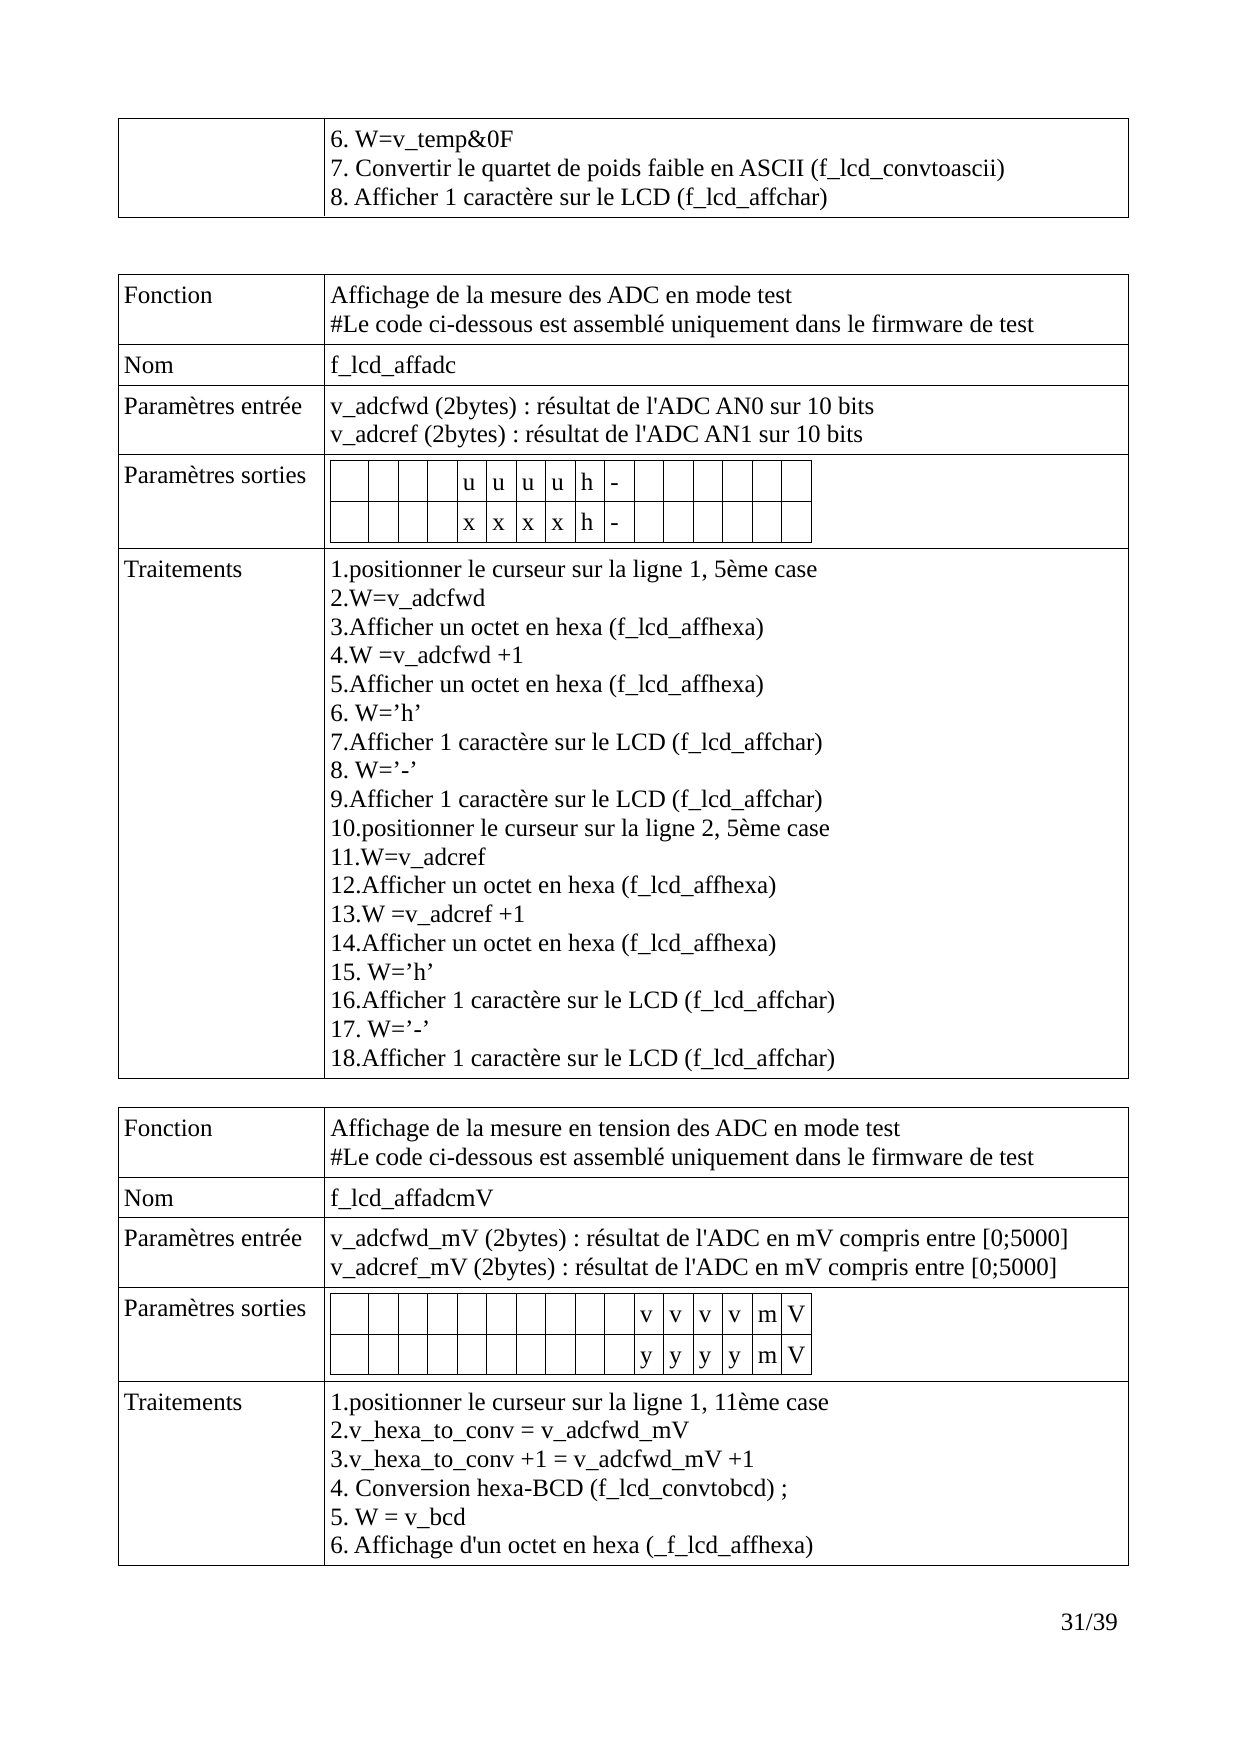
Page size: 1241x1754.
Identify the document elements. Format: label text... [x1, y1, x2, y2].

table_header v [635, 1294, 663, 1333]
table_header [546, 1294, 575, 1333]
table_header [458, 1294, 486, 1333]
table_header u [517, 461, 545, 501]
table_cell [325, 455, 1128, 548]
table_cell y [664, 1335, 693, 1374]
table_cell [458, 1335, 486, 1374]
table_header [331, 1294, 368, 1333]
table_cell - [605, 502, 634, 542]
table_header [664, 461, 693, 501]
table_cell [694, 502, 722, 542]
table_header [753, 461, 781, 501]
table_cell [723, 502, 752, 542]
table_header [782, 461, 811, 501]
table_header [635, 461, 663, 501]
table_cell [428, 502, 457, 542]
table_cell 1.positionner le curseur sur la ligne 1, 5ème case 2.W=v_adcfwd 3.Afficher un octet en hexa (f_lcd_affhexa) 4.W =v_adcfwd +1 5.Afficher un octet en hexa (f_lcd_affhexa) 6. W=’h’ 7.Afficher 1 caractère sur le LCD (f_lcd_affchar) 8. W=’-’ 9.Afficher 1 caractère sur le LCD (f_lcd_affchar) 10.positionner le curseur sur la ligne 2, 5ème case 11.W=v_adcref 12.Afficher un octet en hexa (f_lcd_affhexa) 13.W =v_adcref +1 14.Afficher un octet en hexa (f_lcd_affhexa) 15. W=’h’ 16.Afficher 1 caractère sur le LCD (f_lcd_affchar) 17. W=’-’ 18.Afficher 1 caractère sur le LCD (f_lcd_affchar) [325, 549, 1128, 1078]
table_header [517, 1294, 545, 1333]
table_cell v_adcfwd (2bytes) : résultat de l'ADC AN0 sur 10 bits v_adcref (2bytes) : résultat de l'ADC AN1 sur 10 bits [325, 386, 1128, 454]
table_header [331, 461, 368, 501]
table_cell x [458, 502, 486, 542]
table_cell y [635, 1335, 663, 1374]
table_cell Paramètres sorties [119, 455, 324, 548]
table_cell [428, 1335, 457, 1374]
table_header [399, 461, 427, 501]
table_cell 6. W=v_temp&0F 7. Convertir le quartet de poids faible en ASCII (f_lcd_convtoascii) 8. Afficher 1 caractère sur le LCD (f_lcd_affchar) [325, 119, 1128, 216]
table_header v [664, 1294, 693, 1333]
table_cell x [517, 502, 545, 542]
table_cell 1.positionner le curseur sur la ligne 1, 11ème case 2.v_hexa_to_conv = v_adcfwd_mV 3.v_hexa_to_conv +1 = v_adcfwd_mV +1 4. Conversion hexa-BCD (f_lcd_convtobcd) ; 5. W = v_bcd 6. Affichage d'un octet en hexa (_f_lcd_affhexa) [325, 1382, 1128, 1565]
table_header [369, 1294, 398, 1333]
table_cell Traitements [119, 1382, 324, 1565]
table_cell [635, 502, 663, 542]
table_cell h [576, 502, 604, 542]
table_header [723, 461, 752, 501]
table_header m [753, 1294, 781, 1333]
table_header [369, 461, 398, 501]
table_cell [325, 1288, 1128, 1381]
table_header [399, 1294, 427, 1333]
table_cell V [782, 1335, 811, 1374]
table_cell [517, 1335, 545, 1374]
table_cell Traitements [119, 549, 324, 1078]
table_cell Nom [119, 1178, 324, 1217]
table_header v [723, 1294, 752, 1333]
table_cell [369, 1335, 398, 1374]
table_cell [753, 502, 781, 542]
table_cell [369, 502, 398, 542]
table_cell Paramètres entrée [119, 1218, 324, 1287]
table_cell [119, 119, 324, 216]
table_cell [782, 502, 811, 542]
table_cell [605, 1335, 634, 1374]
table_cell f_lcd_affadc [325, 345, 1128, 384]
table_header [428, 1294, 457, 1333]
table_cell [399, 502, 427, 542]
table_header u [546, 461, 575, 501]
table_header V [782, 1294, 811, 1333]
table_header Fonction [119, 275, 324, 344]
table_cell [546, 1335, 575, 1374]
table_cell x [546, 502, 575, 542]
table_cell [399, 1335, 427, 1374]
table_cell [331, 1335, 368, 1374]
table_header [694, 461, 722, 501]
table_cell Nom [119, 345, 324, 384]
table_header h [576, 461, 604, 501]
table_header [605, 1294, 634, 1333]
table_header [428, 461, 457, 501]
table_header Affichage de la mesure des ADC en mode test #Le code ci-dessous est assemblé uniquement dans le firmware de test [325, 275, 1128, 344]
table_cell f_lcd_affadcmV [325, 1178, 1128, 1217]
table_cell [487, 1335, 516, 1374]
table_cell y [723, 1335, 752, 1374]
table_cell Paramètres sorties [119, 1288, 324, 1381]
table_cell y [694, 1335, 722, 1374]
table_cell [576, 1335, 604, 1374]
table_header - [605, 461, 634, 501]
table_header [487, 1294, 516, 1333]
table_cell [664, 502, 693, 542]
table_cell v_adcfwd_mV (2bytes) : résultat de l'ADC en mV compris entre [0;5000] v_adcref_mV (2bytes) : résultat de l'ADC en mV compris entre [0;5000] [325, 1218, 1128, 1287]
table_cell Paramètres entrée [119, 386, 324, 454]
table_header Affichage de la mesure en tension des ADC en mode test #Le code ci-dessous est assemblé uniquement dans le firmware de test [325, 1108, 1128, 1176]
table_header u [487, 461, 516, 501]
table_cell m [753, 1335, 781, 1374]
table_cell [331, 502, 368, 542]
table_header Fonction [119, 1108, 324, 1176]
table_header v [694, 1294, 722, 1333]
table_header u [458, 461, 486, 501]
table_cell x [487, 502, 516, 542]
table_header [576, 1294, 604, 1333]
